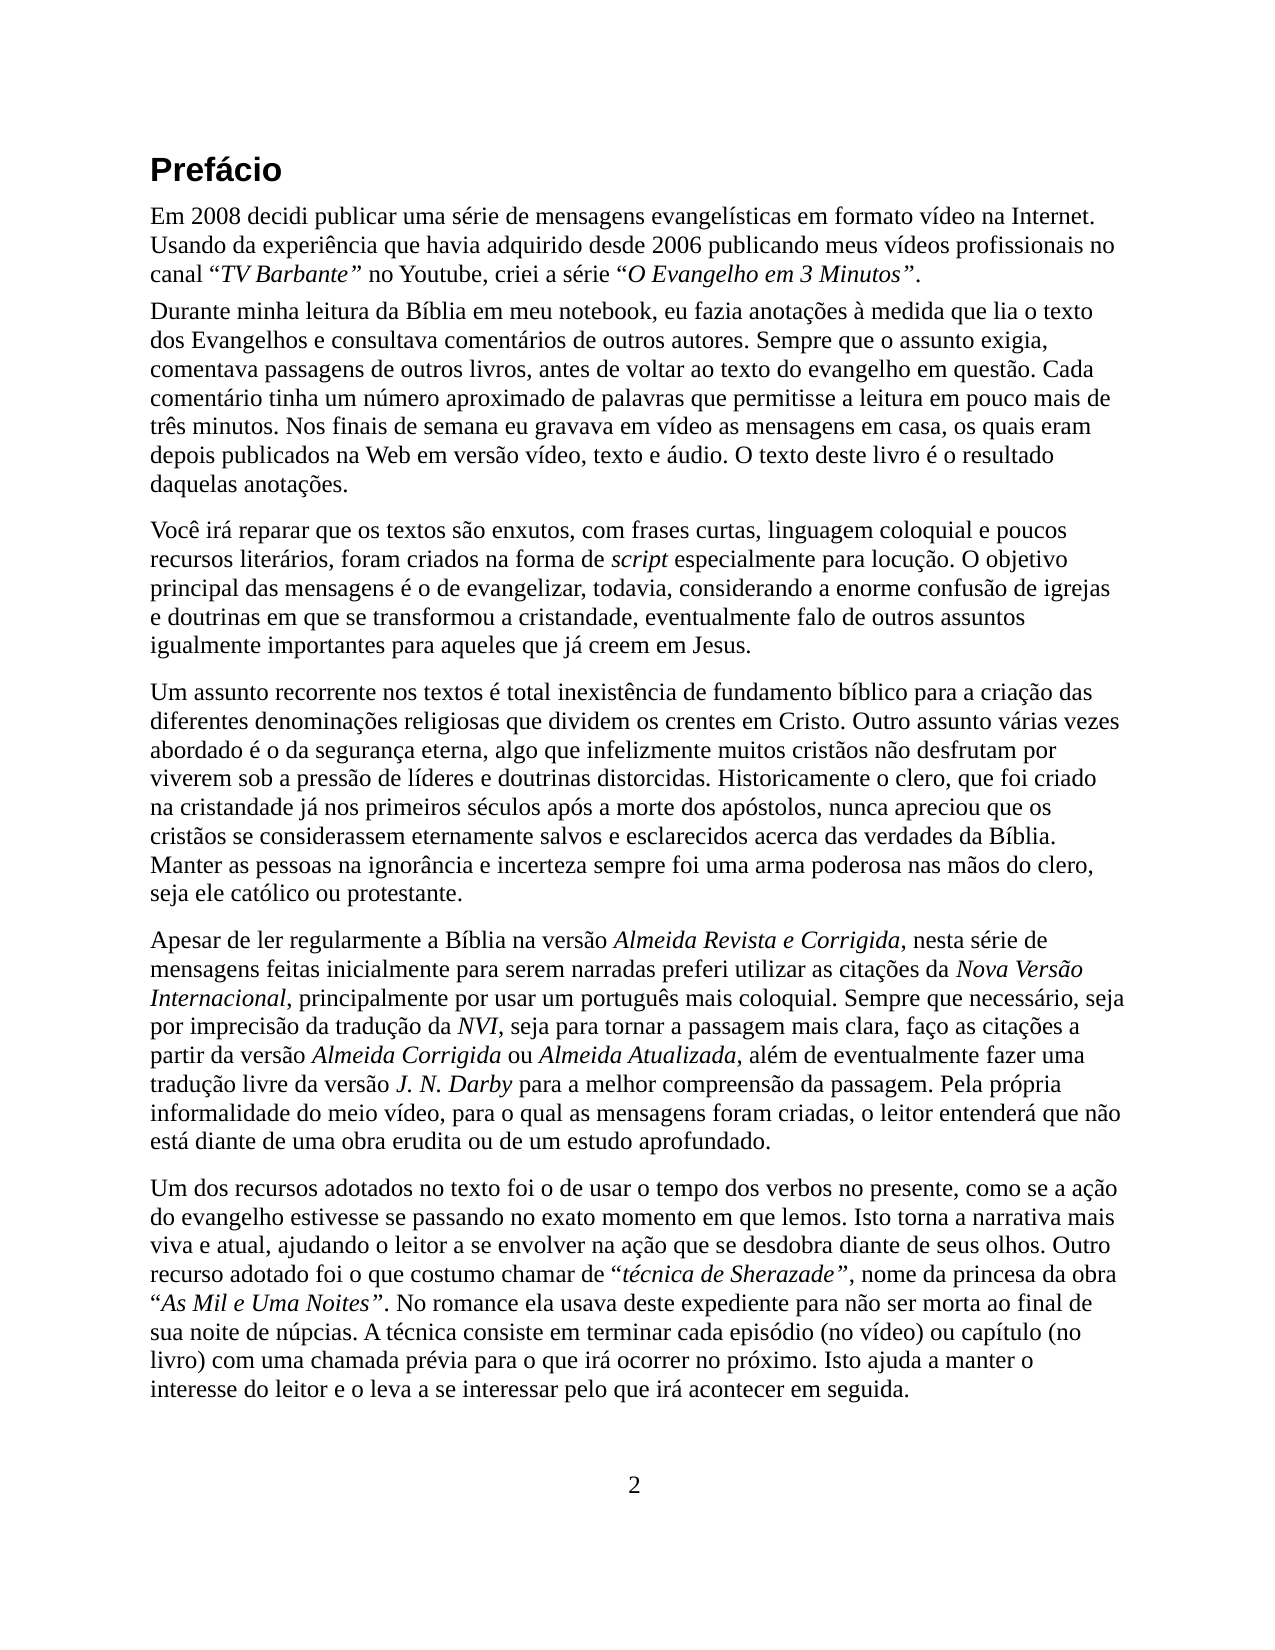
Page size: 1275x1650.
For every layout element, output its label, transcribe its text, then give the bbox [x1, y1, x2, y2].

text Em 2008 decidi publicar uma série de mensagens evangelísticas em formato vídeo na Internet. Usando da experiência que havia adquirido desde 2006 publicando meus vídeos profissionais no canal “TV Barbante” no Youtube, criei a série “O Evangelho em 3 Minutos”. [150, 201, 1125, 287]
text Durante minha leitura da Bíblia em meu notebook, eu fazia anotações à medida que lia o texto dos Evangelhos e consultava comentários de outros autores. Sempre que o assunto exigia, comentava passagens de outros livros, antes de voltar ao texto do evangelho em questão. Cada comentário tinha um número aproximado de palavras que permitisse a leitura em pouco mais de três minutos. Nos finais de semana eu gravava em vídeo as mensagens em casa, os quais eram depois publicados na Web em versão vídeo, texto e áudio. O texto deste livro é o resultado daquelas anotações. [150, 296, 1125, 498]
text Apesar de ler regularmente a Bíblia na versão Almeida Revista e Corrigida, nesta série de mensagens feitas inicialmente para serem narradas preferi utilizar as citações da Nova Versão Internacional, principalmente por usar um português mais coloquial. Sempre que necessário, seja por imprecisão da tradução da NVI, seja para tornar a passagem mais clara, faço as citações a partir da versão Almeida Corrigida ou Almeida Atualizada, além de eventualmente fazer uma tradução livre da versão J. N. Darby para a melhor compreensão da passagem. Pela própria informalidade do meio vídeo, para o qual as mensagens foram criadas, o leitor entenderá que não está diante de uma obra erudita ou de um estudo aprofundado. [150, 925, 1125, 1155]
text Um dos recursos adotados no texto foi o de usar o tempo dos verbos no presente, como se a ação do evangelho estivesse se passando no exato momento em que lemos. Isto torna a narrativa mais viva e atual, ajudando o leitor a se envolver na ação que se desdobra diante de seus olhos. Outro recurso adotado foi o que costumo chamar de “técnica de Sherazade”, nome da princesa da obra “As Mil e Uma Noites”. No romance ela usava deste expediente para não ser morta ao final de sua noite de núpcias. A técnica consiste em terminar cada episódio (no vídeo) ou capítulo (no livro) com uma chamada prévia para o que irá ocorrer no próximo. Isto ajuda a manter o interesse do leitor e o leva a se interessar pelo que irá acontecer em seguida. [150, 1173, 1125, 1403]
text Você irá reparar que os textos são enxutos, com frases curtas, linguagem coloquial e poucos recursos literários, foram criados na forma de script especialmente para locução. O objetivo principal das mensagens é o de evangelizar, todavia, considerando a enorme confusão de igrejas e doutrinas em que se transformou a cristandade, eventualmente falo de outros assuntos igualmente importantes para aqueles que já creem em Jesus. [150, 516, 1125, 659]
subtitle Prefácio [150, 150, 1125, 189]
text Um assunto recorrente nos textos é total inexistência de fundamento bíblico para a criação das diferentes denominações religiosas que dividem os crentes em Cristo. Outro assunto várias vezes abordado é o da segurança eterna, algo que infelizmente muitos cristãos não desfrutam por viverem sob a pressão de líderes e doutrinas distorcidas. Historicamente o clero, que foi criado na cristandade já nos primeiros séculos após a morte dos apóstolos, nunca apreciou que os cristãos se considerassem eternamente salvos e esclarecidos acerca das verdades da Bíblia. Manter as pessoas na ignorância e incerteza sempre foi uma arma poderosa nas mãos do clero, seja ele católico ou protestante. [150, 677, 1125, 907]
